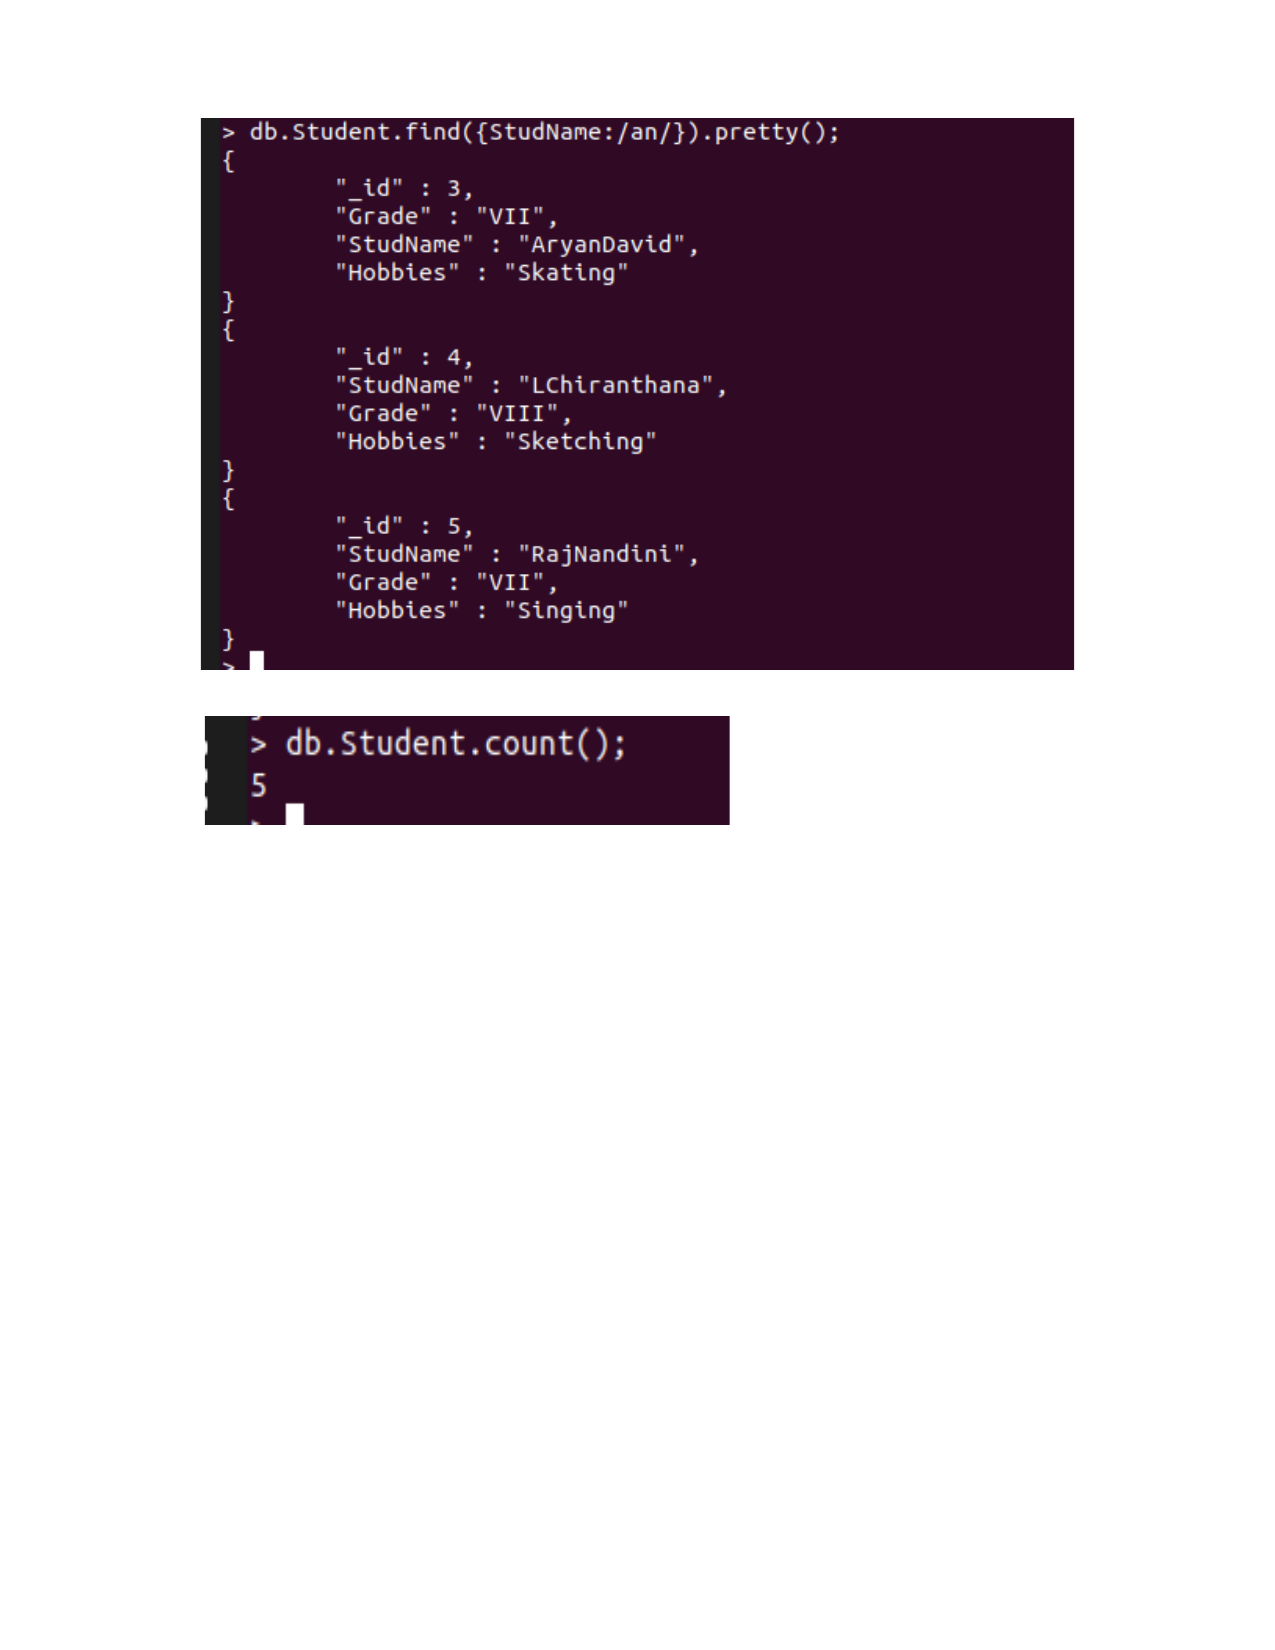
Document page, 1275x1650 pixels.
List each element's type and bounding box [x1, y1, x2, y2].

picture [200, 118, 1075, 670]
picture [204, 716, 730, 825]
